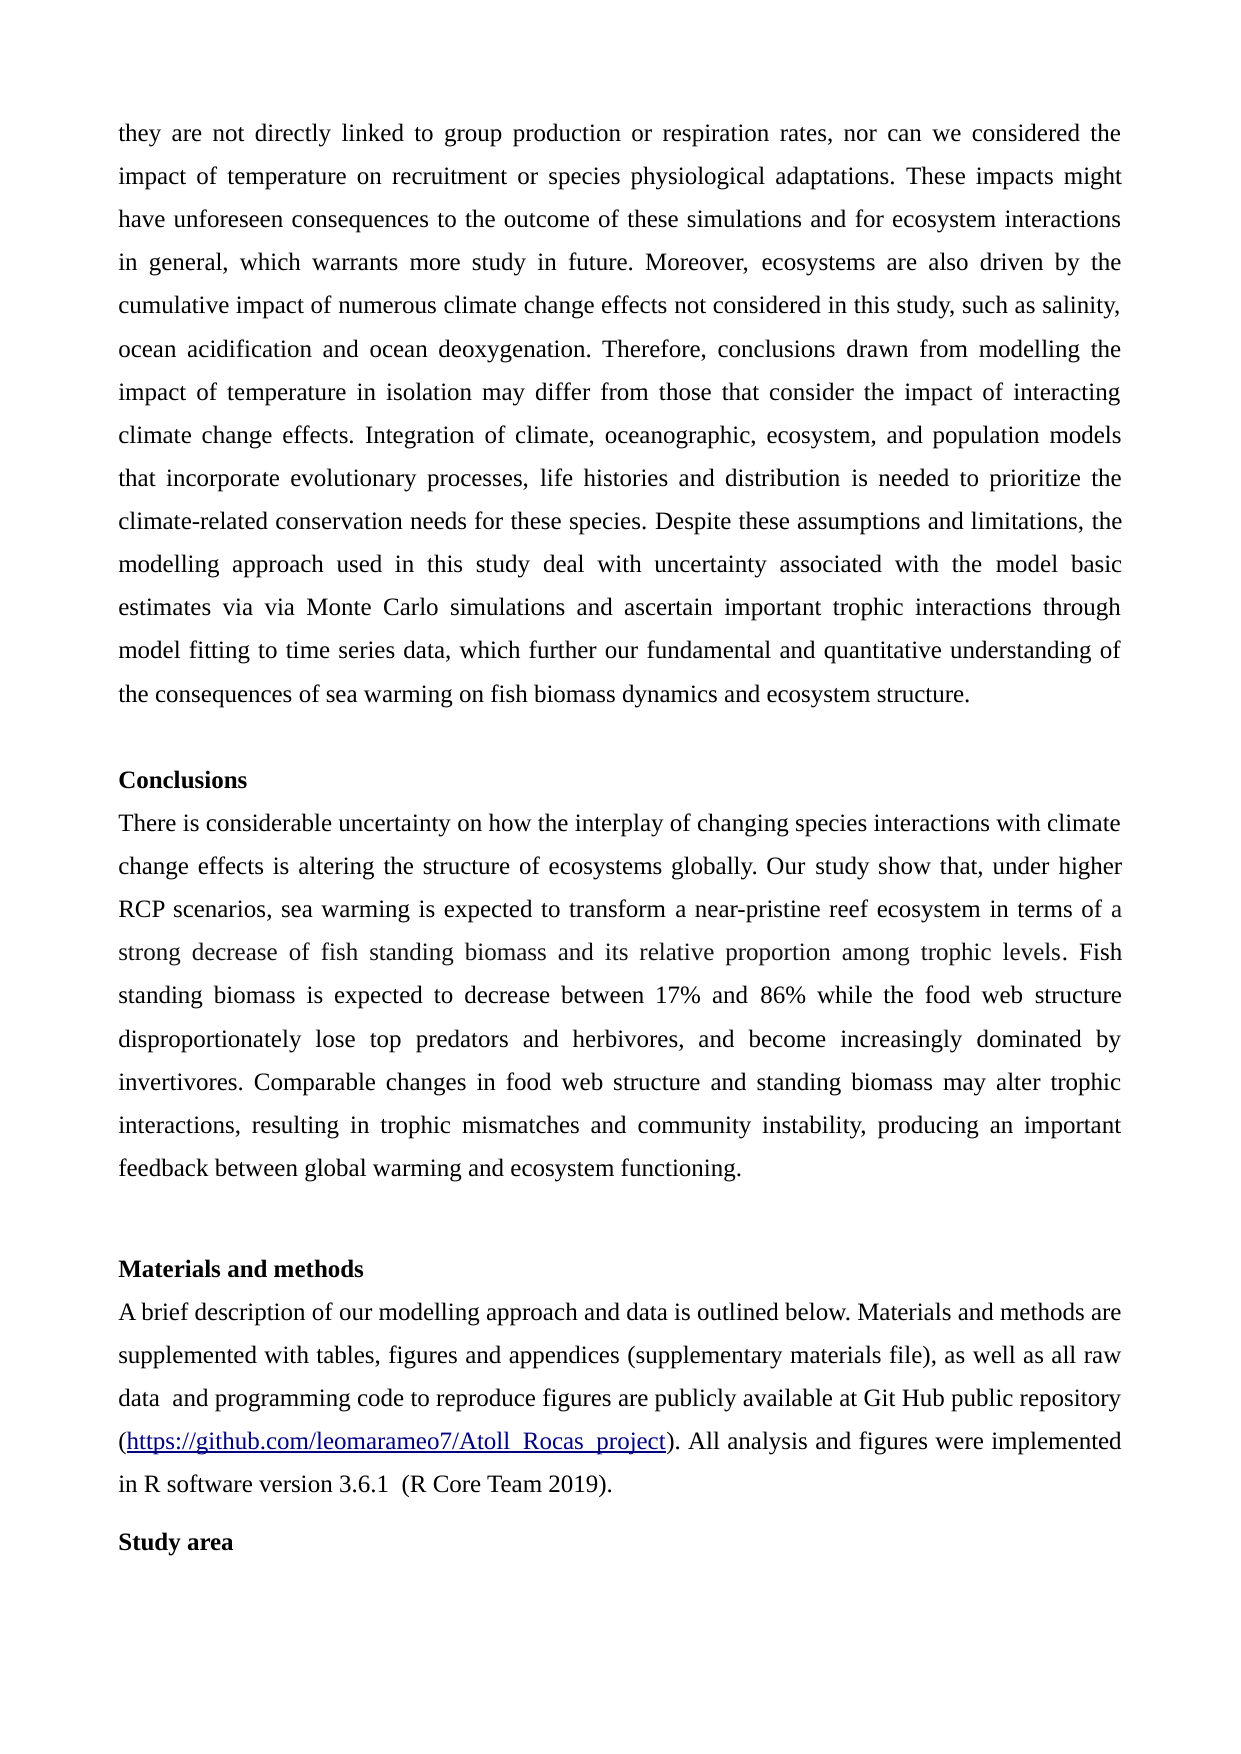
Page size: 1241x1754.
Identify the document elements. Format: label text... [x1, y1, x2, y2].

text Conclusions [118, 765, 1122, 794]
text A brief description of our modelling approach and data is outlined below. Materials and methods are supplemented with tables, figures and appendices (supplementary materials file), as well as all raw data and programming code to reproduce figures are publicly available at Git Hub public repository (https://github.com/leomarameo7/Atoll_Rocas_project). All analysis and figures were implemented in R software version 3.6.1 (R Core Team 2019). [118, 1297, 1122, 1498]
text they are not directly linked to group production or respiration rates, nor can we considered the impact of temperature on recruitment or species physiological adaptations. These impacts might have unforeseen consequences to the outcome of these simulations and for ecosystem interactions in general, which warrants more study in future. Moreover, ecosystems are also driven by the cumulative impact of numerous climate change effects not considered in this study, such as salinity, ocean acidification and ocean deoxygenation. Therefore, conclusions drawn from modelling the impact of temperature in isolation may differ from those that consider the impact of interacting climate change effects. Integration of climate, oceanographic, ecosystem, and population models that incorporate evolutionary processes, life histories and distribution is needed to prioritize the climate-related conservation needs for these species. Despite these assumptions and limitations, the modelling approach used in this study deal with uncertainty associated with the model basic estimates via via Monte Carlo simulations and ascertain important trophic interactions through model fitting to time series data, which further our fundamental and quantitative understanding of the consequences of sea warming on fish biomass dynamics and ecosystem structure. [118, 118, 1122, 707]
text Study area [118, 1527, 1122, 1556]
text Materials and methods [118, 1254, 1122, 1283]
text There is considerable uncertainty on how the interplay of changing species interactions with climate change effects is altering the structure of ecosystems globally. Our study show that, under higher RCP scenarios, sea warming is expected to transform a near-pristine reef ecosystem in terms of a strong decrease of fish standing biomass and its relative proportion among trophic levels. Fish standing biomass is expected to decrease between 17% and 86% while the food web structure disproportionately lose top predators and herbivores, and become increasingly dominated by invertivores. Comparable changes in food web structure and standing biomass may alter trophic interactions, resulting in trophic mismatches and community instability, producing an important feedback between global warming and ecosystem functioning. [118, 808, 1122, 1182]
